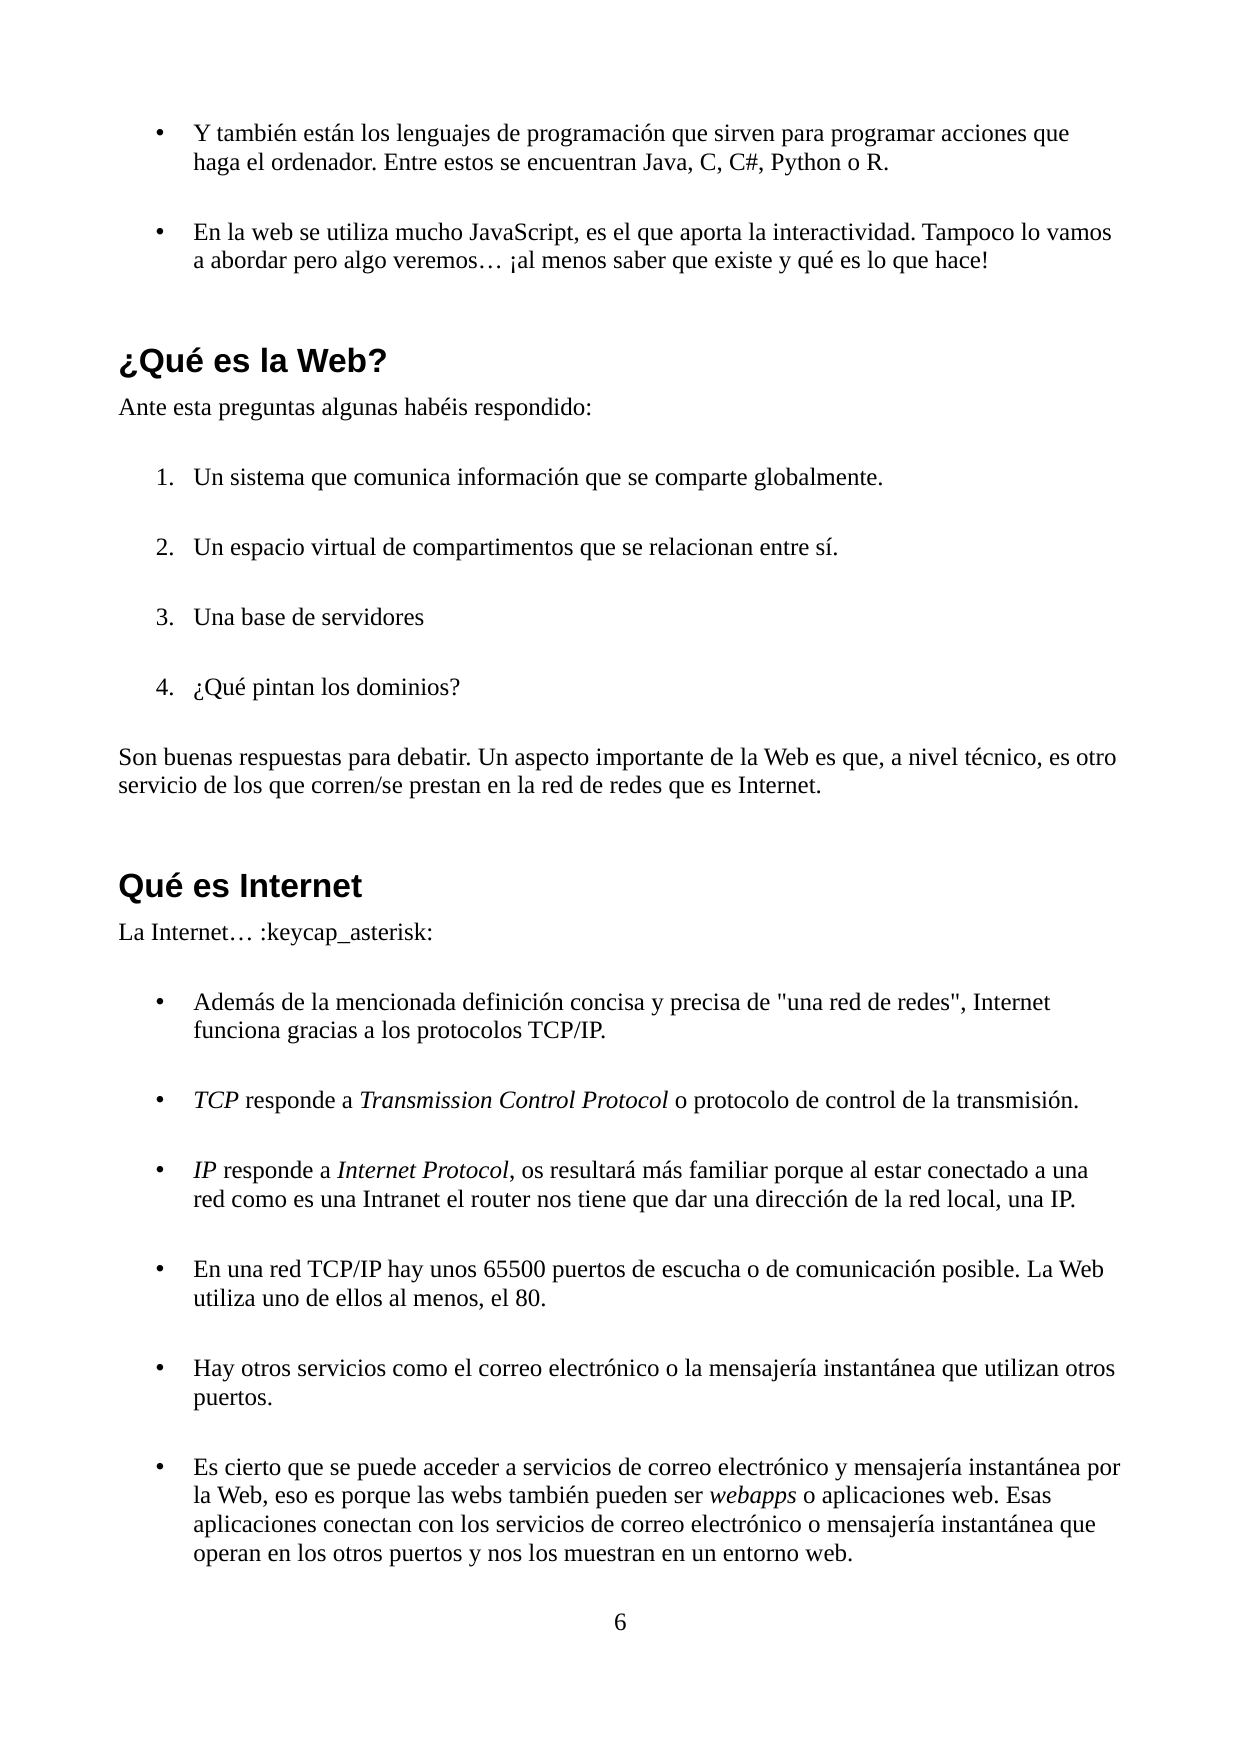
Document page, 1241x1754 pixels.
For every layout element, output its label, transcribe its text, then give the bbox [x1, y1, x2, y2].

list Una base de servidores [156, 602, 1122, 659]
list En la web se utiliza mucho JavaScript, es el que aporta la interactividad. Tampoco lo vamos a abordar pero algo veremos… ¡al menos saber que existe y qué es lo que hace! [156, 217, 1122, 303]
list Un espacio virtual de compartimentos que se relacionan entre sí. [156, 532, 1122, 589]
text La Internet… :keycap_asterisk: [118, 917, 1122, 974]
list Un sistema que comunica información que se comparte globalmente. [156, 462, 1122, 519]
list Es cierto que se puede acceder a servicios de correo electrónico y mensajería instantánea por la Web, eso es porque las webs también pueden ser webapps o aplicaciones web. Esas aplicaciones conectan con los servicios de correo electrónico o mensajería instantánea que operan en los otros puertos y nos los muestran en un entorno web. [156, 1452, 1122, 1567]
subtitle Qué es Internet [118, 866, 1122, 904]
list TCP responde a Transmission Control Protocol o protocolo de control de la transmisión. [156, 1085, 1122, 1143]
list Y también están los lenguajes de programación que sirven para programar acciones que haga el ordenador. Entre estos se encuentran Java, C, C#, Python o R. [156, 118, 1122, 204]
subtitle ¿Qué es la Web? [118, 341, 1122, 379]
list En una red TCP/IP hay unos 65500 puertos de escucha o de comunicación posible. La Web utiliza uno de ellos al menos, el 80. [156, 1254, 1122, 1340]
list IP responde a Internet Protocol, os resultará más familiar porque al estar conectado a una red como es una Intranet el router nos tiene que dar una dirección de la red local, una IP. [156, 1155, 1122, 1242]
list ¿Qué pintan los dominios? [156, 672, 1122, 729]
text Ante esta preguntas algunas habéis respondido: [118, 392, 1122, 449]
list Además de la mencionada definición concisa y precisa de "una red de redes", Internet funciona gracias a los protocolos TCP/IP. [156, 987, 1122, 1073]
list Hay otros servicios como el correo electrónico o la mensajería instantánea que utilizan otros puertos. [156, 1353, 1122, 1439]
text Son buenas respuestas para debatir. Un aspecto importante de la Web es que, a nivel técnico, es otro servicio de los que corren/se prestan en la red de redes que es Internet. [118, 742, 1122, 828]
